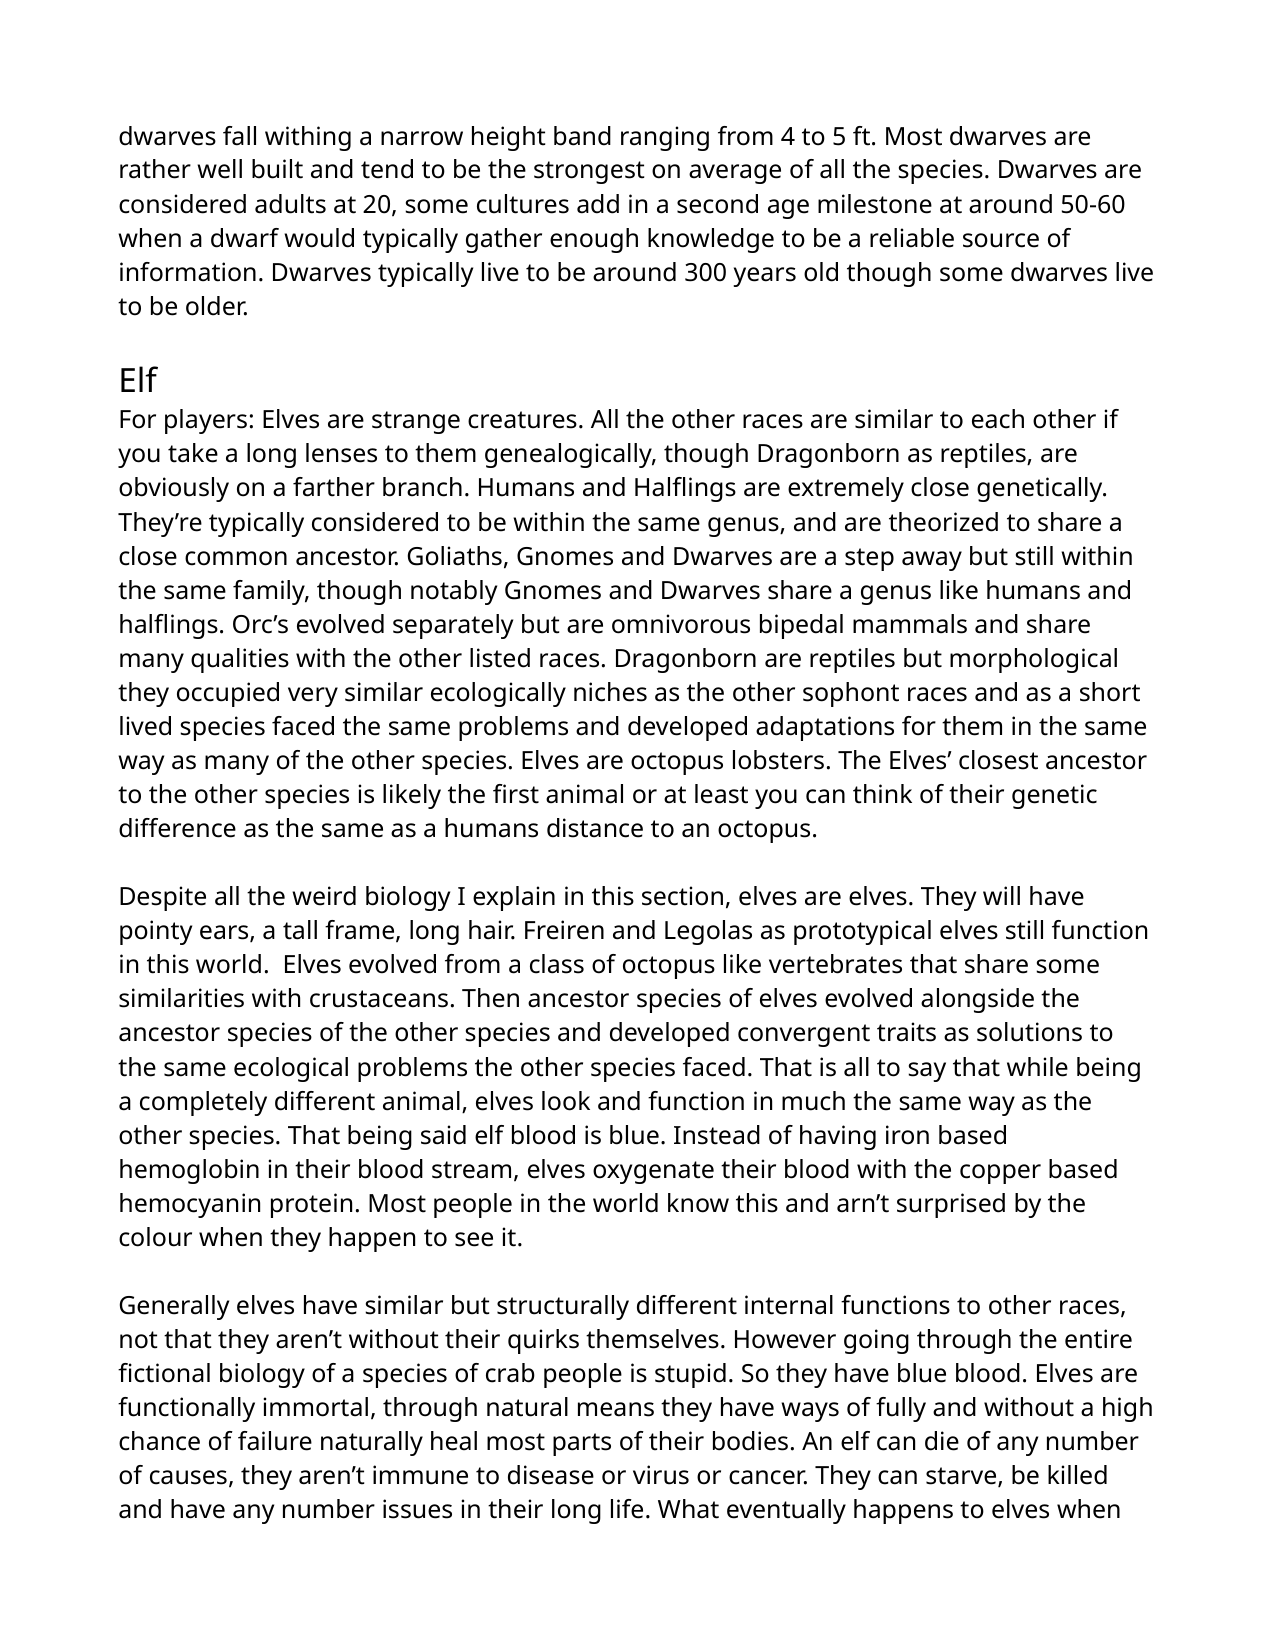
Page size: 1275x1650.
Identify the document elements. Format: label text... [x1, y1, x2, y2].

text Despite all the weird biology I explain in this section, elves are elves. They will have pointy ears, a tall frame, long hair. Freiren and Legolas as prototypical elves still function in this world. Elves evolved from a class of octopus like vertebrates that share some similarities with crustaceans. Then ancestor species of elves evolved alongside the ancestor species of the other species and developed convergent traits as solutions to the same ecological problems the other species faced. That is all to say that while being a completely different animal, elves look and function in much the same way as the other species. That being said elf blood is blue. Instead of having iron based hemoglobin in their blood stream, elves oxygenate their blood with the copper based hemocyanin protein. Most people in the world know this and arn’t surprised by the colour when they happen to see it. [118, 879, 1157, 1253]
text For players: Elves are strange creatures. All the other races are similar to each other if you take a long lenses to them genealogically, though Dragonborn as reptiles, are obviously on a farther branch. Humans and Halflings are extremely close genetically. They’re typically considered to be within the same genus, and are theorized to share a close common ancestor. Goliaths, Gnomes and Dwarves are a step away but still within the same family, though notably Gnomes and Dwarves share a genus like humans and halflings. Orc’s evolved separately but are omnivorous bipedal mammals and share many qualities with the other listed races. Dragonborn are reptiles but morphological they occupied very similar ecologically niches as the other sophont races and as a short lived species faced the same problems and developed adaptations for them in the same way as many of the other species. Elves are octopus lobsters. The Elves’ closest ancestor to the other species is likely the first animal or at least you can think of their genetic difference as the same as a humans distance to an octopus. [118, 402, 1157, 845]
text Elf [118, 357, 1157, 402]
text dwarves fall withing a narrow height band ranging from 4 to 5 ft. Most dwarves are rather well built and tend to be the strongest on average of all the species. Dwarves are considered adults at 20, some cultures add in a second age milestone at around 50-60 when a dwarf would typically gather enough knowledge to be a reliable source of information. Dwarves typically live to be around 300 years old though some dwarves live to be older. [118, 118, 1157, 322]
text Generally elves have similar but structurally different internal functions to other races, not that they aren’t without their quirks themselves. However going through the entire fictional biology of a species of crab people is stupid. So they have blue blood. Elves are functionally immortal, through natural means they have ways of fully and without a high chance of failure naturally heal most parts of their bodies. An elf can die of any number of causes, they aren’t immune to disease or virus or cancer. They can starve, be killed and have any number issues in their long life. What eventually happens to elves when [118, 1288, 1157, 1526]
